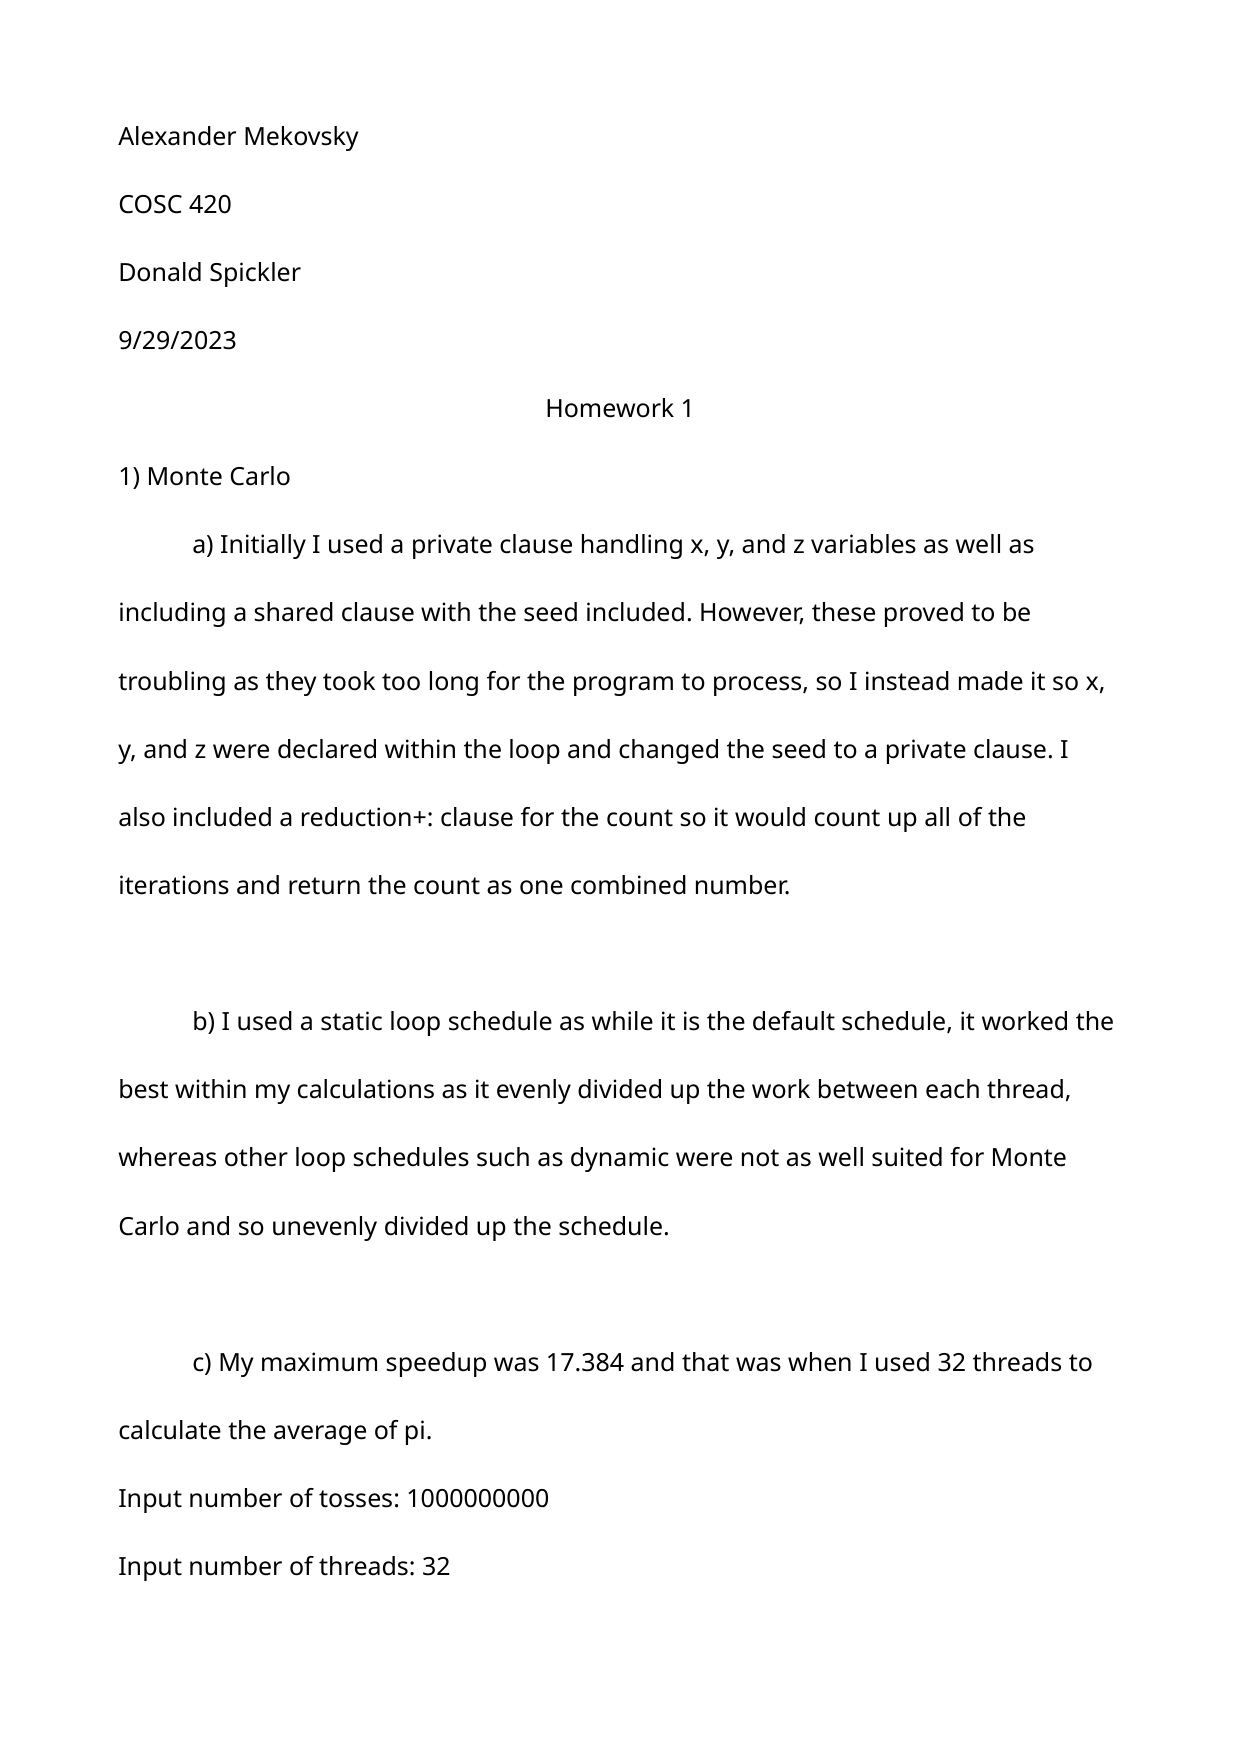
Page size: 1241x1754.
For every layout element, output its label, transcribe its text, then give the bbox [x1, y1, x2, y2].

text a) Initially I used a private clause handling x, y, and z variables as well as including a shared clause with the seed included. However, these proved to be troubling as they took too long for the program to process, so I instead made it so x, y, and z were declared within the loop and changed the seed to a private clause. I also included a reduction+: clause for the count so it would count up all of the iterations and return the count as one combined number. [118, 527, 1122, 902]
text Alexander Mekovsky [118, 118, 1122, 152]
text b) I used a static loop schedule as while it is the default schedule, it worked the best within my calculations as it evenly divided up the work between each thread, whereas other loop schedules such as dynamic were not as well suited for Monte Carlo and so unevenly divided up the schedule. [118, 1004, 1122, 1242]
text Donald Spickler [118, 254, 1122, 288]
text Homework 1 [118, 391, 1122, 425]
text COSC 420 [118, 186, 1122, 220]
text Input number of tosses: 1000000000 [118, 1481, 1122, 1515]
text c) My maximum speedup was 17.384 and that was when I used 32 threads to calculate the average of pi. [118, 1344, 1122, 1447]
text 9/29/2023 [118, 322, 1122, 357]
text 1) Monte Carlo [118, 459, 1122, 493]
text Input number of threads: 32 [118, 1549, 1122, 1583]
